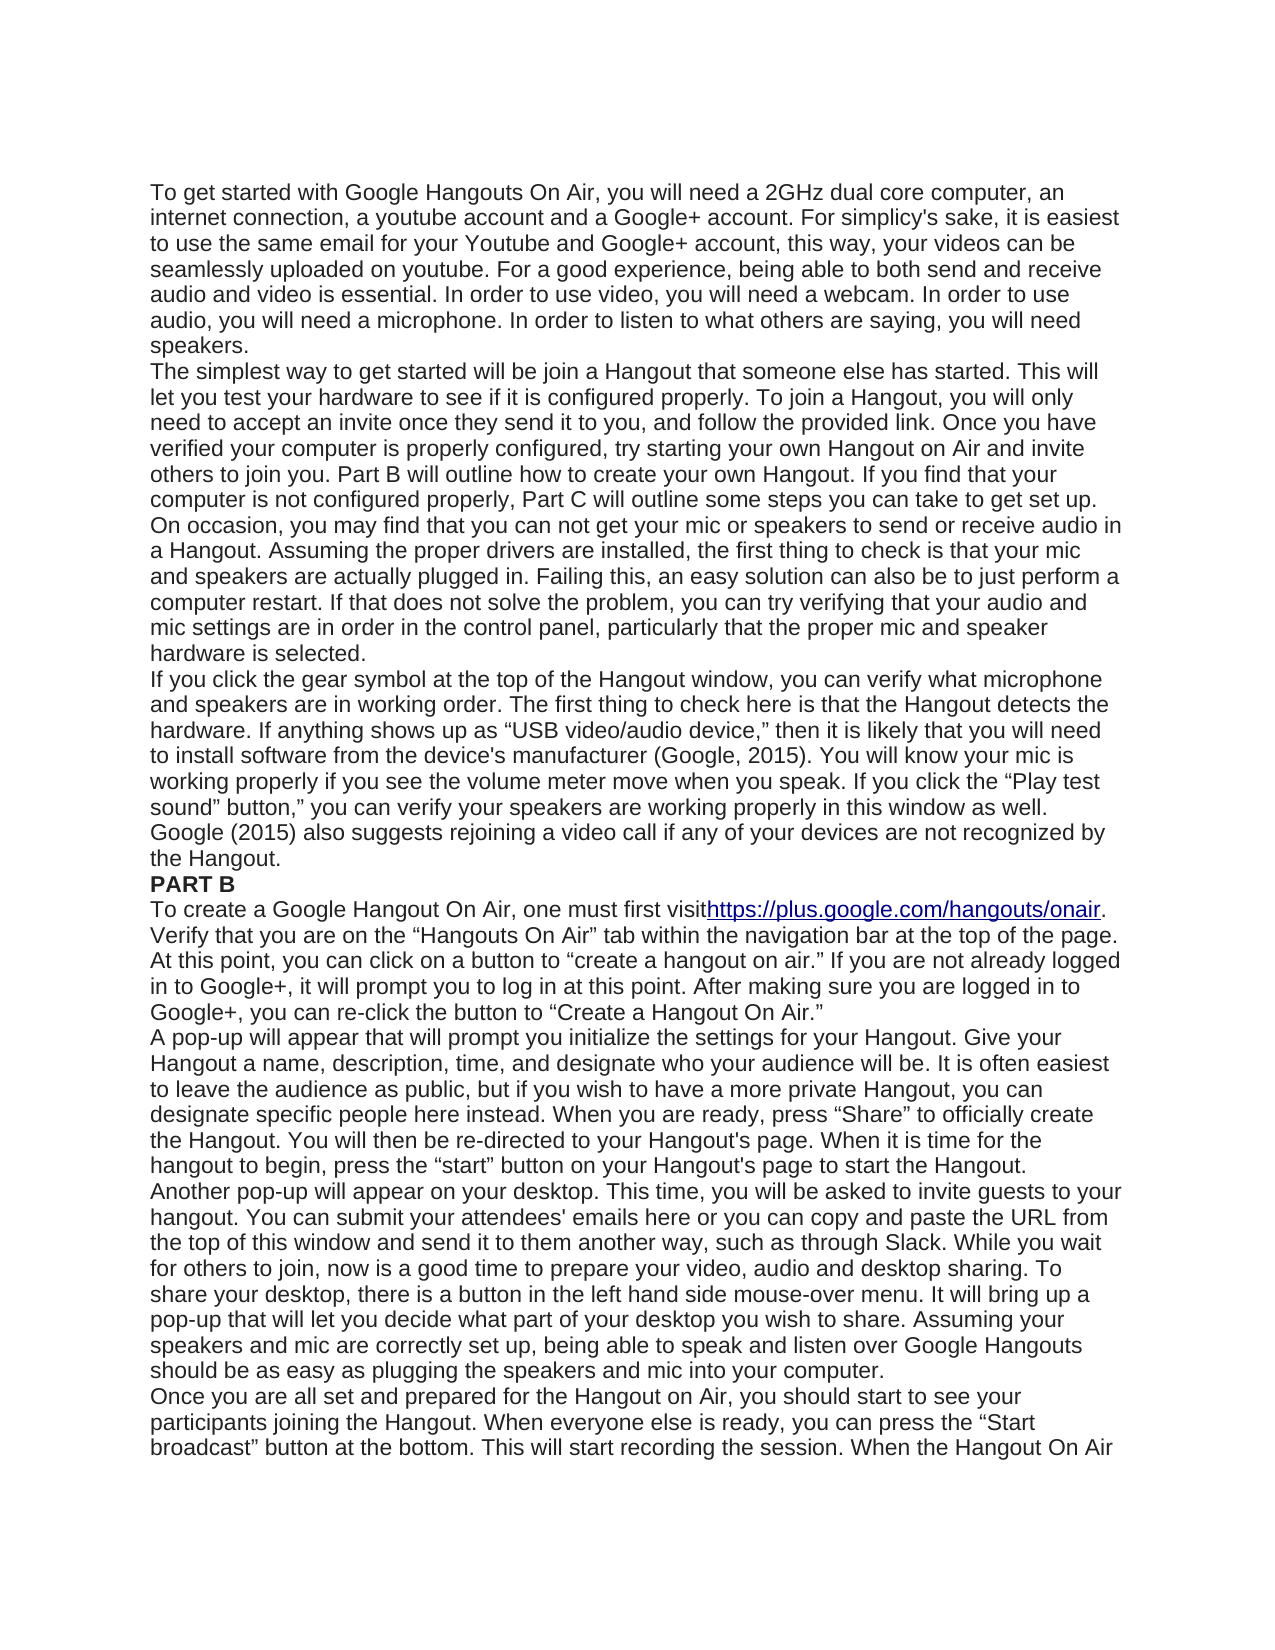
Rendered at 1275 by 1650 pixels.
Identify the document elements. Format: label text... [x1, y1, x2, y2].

text A pop-up will appear that will prompt you initialize the settings for your Hangout. Give your Hangout a name, description, time, and designate who your audience will be. It is often easiest to leave the audience as public, but if you wish to have a more private Hangout, you can designate specific people here instead. When you are ready, press “Share” to officially create the Hangout. You will then be re-directed to your Hangout's page. When it is time for the hangout to begin, press the “start” button on your Hangout's page to start the Hangout. [150, 1025, 1125, 1179]
text Once you are all set and prepared for the Hangout on Air, you should start to see your participants joining the Hangout. When everyone else is ready, you can press the “Start broadcast” button at the bottom. This will start recording the session. When the Hangout On Air [150, 1384, 1125, 1461]
text On occasion, you may find that you can not get your mic or speakers to send or receive audio in a Hangout. Assuming the proper drivers are installed, the first thing to check is that your mic and speakers are actually plugged in. Failing this, an easy solution can also be to just perform a computer restart. If that does not solve the problem, you can try verifying that your audio and mic settings are in order in the control panel, particularly that the proper mic and speaker hardware is selected. [150, 513, 1125, 666]
text The simplest way to get started will be join a Hangout that someone else has started. This will let you test your hardware to see if it is configured properly. To join a Hangout, you will only need to accept an invite once they send it to you, and follow the provided link. Once you have verified your computer is properly configured, try starting your own Hangout on Air and invite others to join you. Part B will outline how to create your own Hangout. If you find that your computer is not configured properly, Part C will outline some steps you can take to get set up. [150, 359, 1125, 513]
text To create a Google Hangout On Air, one must first visithttps://plus.google.com/hangouts/onair. Verify that you are on the “Hangouts On Air” tab within the navigation bar at the top of the page. At this point, you can click on a button to “create a hangout on air.” If you are not already logged in to Google+, it will prompt you to log in at this point. After making sure you are logged in to Google+, you can re-click the button to “Create a Hangout On Air.” [150, 897, 1125, 1025]
text PART B [150, 871, 1125, 897]
text Another pop-up will appear on your desktop. This time, you will be asked to invite guests to your hangout. You can submit your attendees' emails here or you can copy and paste the URL from the top of this window and send it to them another way, such as through Slack. While you wait for others to join, now is a good time to prepare your video, audio and desktop sharing. To share your desktop, there is a button in the left hand side mouse-over menu. It will bring up a pop-up that will let you decide what part of your desktop you wish to share. Assuming your speakers and mic are correctly set up, being able to speak and listen over Google Hangouts should be as easy as plugging the speakers and mic into your computer. [150, 1179, 1125, 1384]
text If you click the gear symbol at the top of the Hangout window, you can verify what microphone and speakers are in working order. The first thing to check here is that the Hangout detects the hardware. If anything shows up as “USB video/audio device,” then it is likely that you will need to install software from the device's manufacturer (Google, 2015). You will know your mic is working properly if you see the volume meter move when you speak. If you click the “Play test sound” button,” you can verify your speakers are working properly in this window as well. Google (2015) also suggests rejoining a video call if any of your devices are not recognized by the Hangout. [150, 666, 1125, 871]
text To get started with Google Hangouts On Air, you will need a 2GHz dual core computer, an internet connection, a youtube account and a Google+ account. For simplicy's sake, it is easiest to use the same email for your Youtube and Google+ account, this way, your videos can be seamlessly uploaded on youtube. For a good experience, being able to both send and receive audio and video is essential. In order to use video, you will need a webcam. In order to use audio, you will need a microphone. In order to listen to what others are saying, you will need speakers. [150, 179, 1125, 359]
